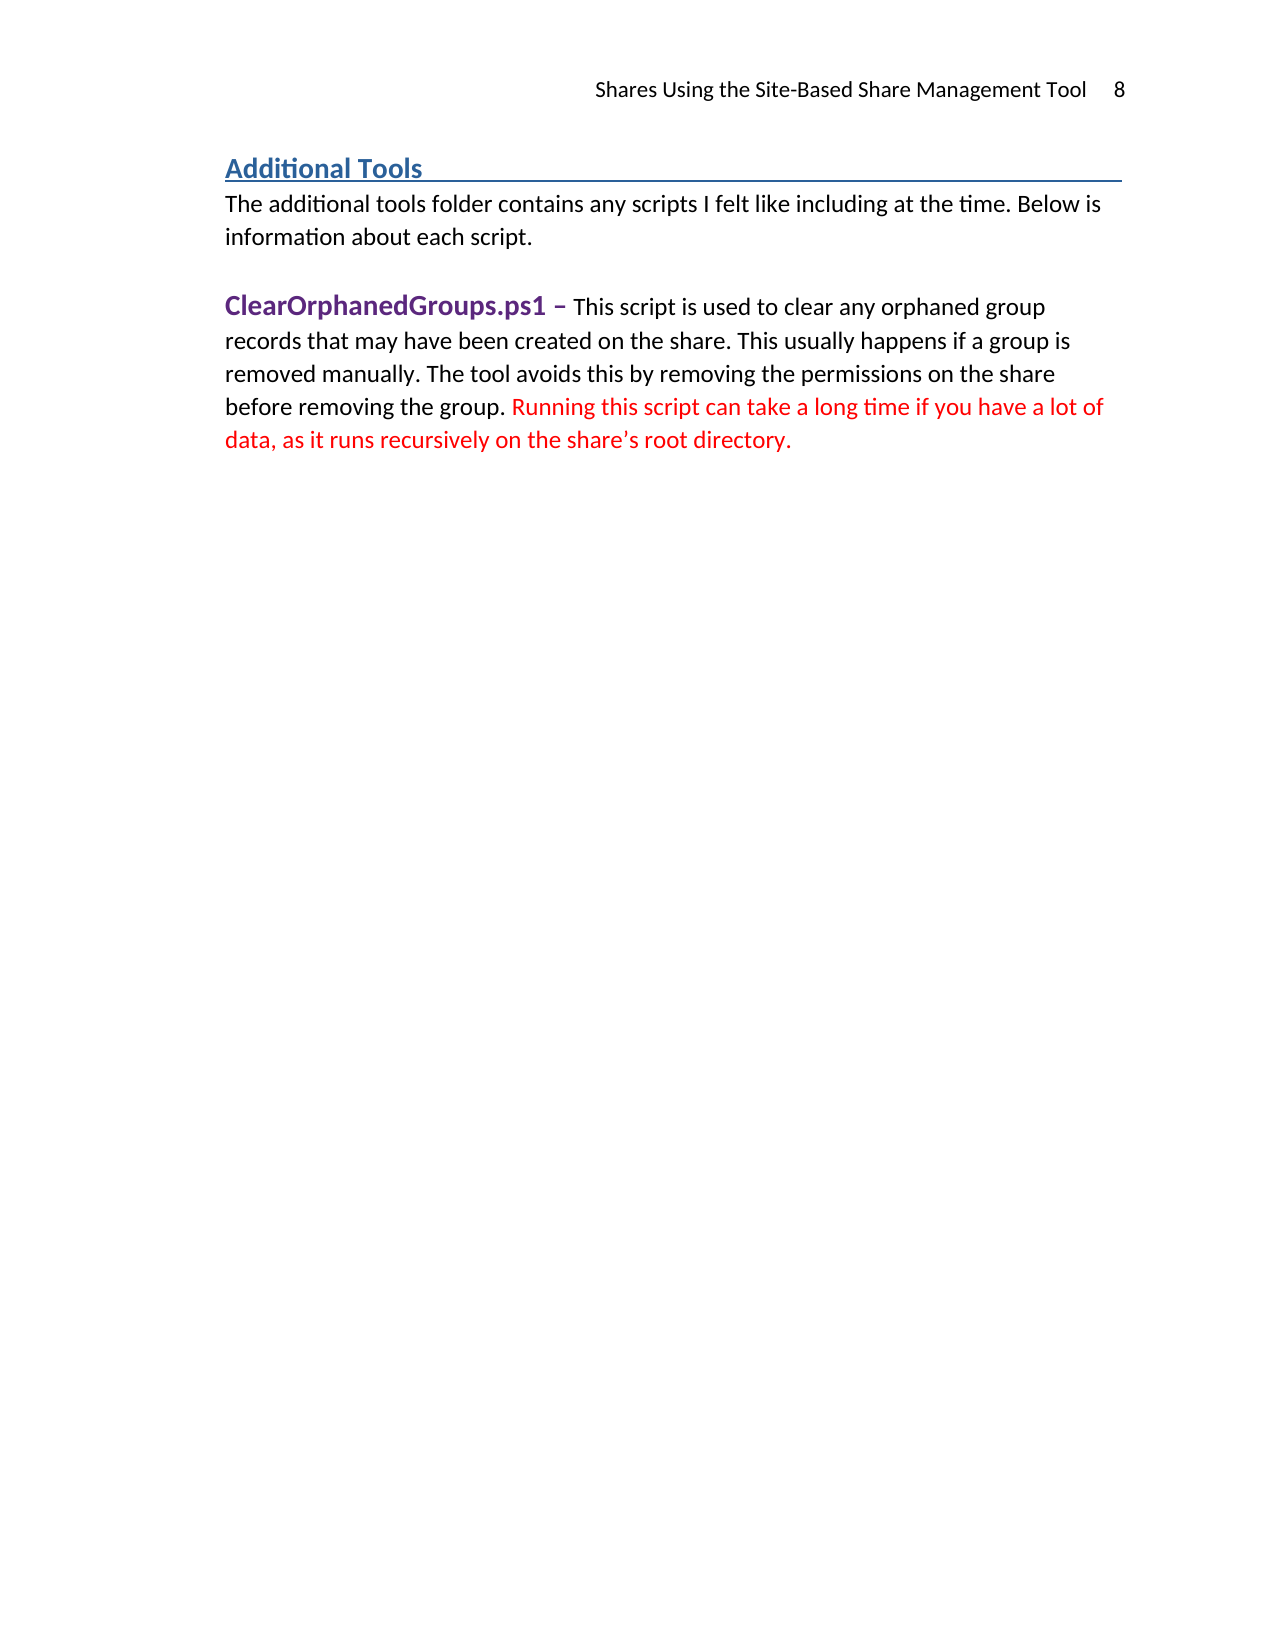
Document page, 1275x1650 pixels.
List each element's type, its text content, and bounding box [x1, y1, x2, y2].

list The additional tools folder contains any scripts I felt like including at the time. Below is information about each script. [225, 188, 1125, 252]
list ClearOrphanedGroups.ps1 – This script is used to clear any orphaned group records that may have been created on the share. This usually happens if a group is removed manually. The tool avoids this by removing the permissions on the share before removing the group. Running this script can take a long time if you have a lot of data, as it runs recursively on the share’s root directory. [225, 287, 1125, 454]
list Additional Tools [225, 150, 1125, 186]
